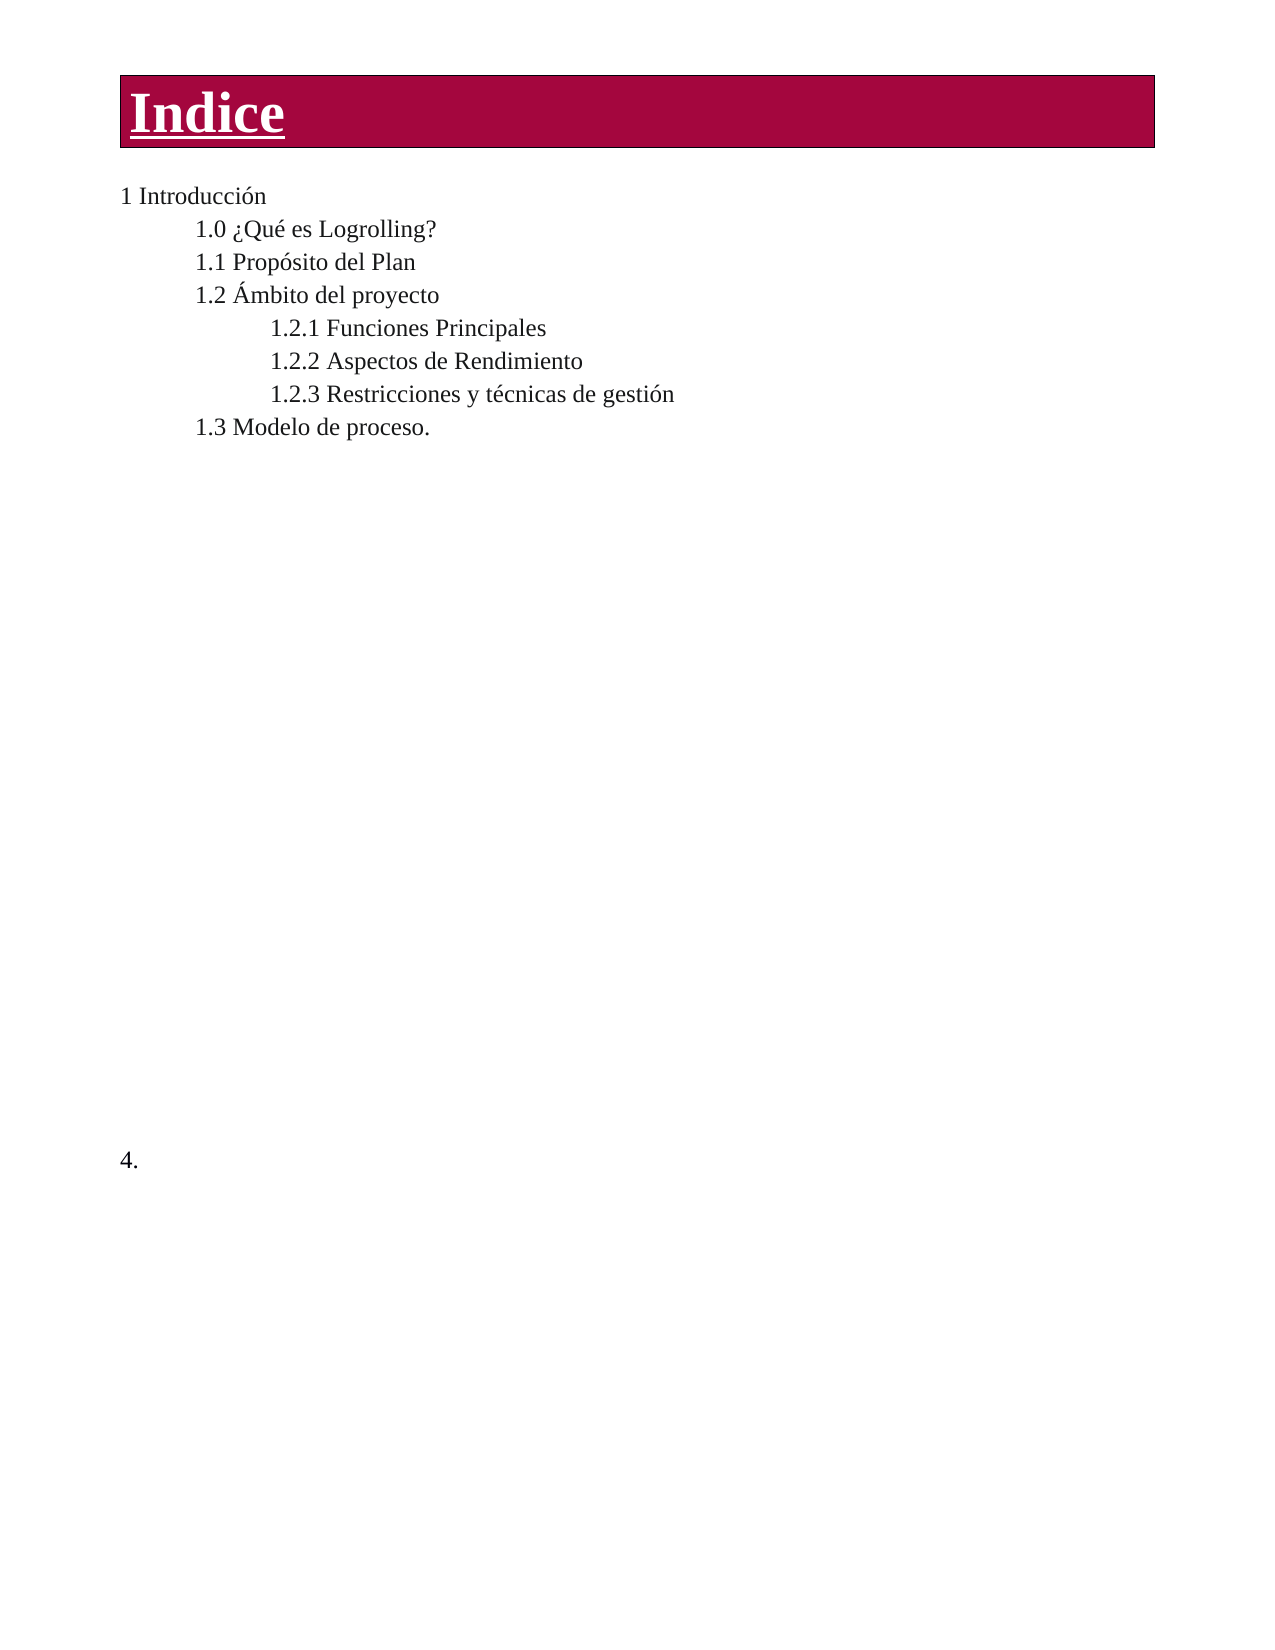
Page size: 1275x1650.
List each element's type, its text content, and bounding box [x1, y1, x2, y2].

text 1.0 ¿Qué es Logrolling? [195, 214, 1155, 243]
text Error: No se encuentra la fuente de referencia [120, 524, 1155, 564]
text Error: No se encuentra la fuente de referencia [120, 615, 1155, 655]
text 4.Error: No se encuentra la fuente de referencia [120, 1138, 1155, 1177]
text Error: No se encuentra la fuente de referencia [120, 1059, 1155, 1099]
text 1.2 Ámbito del proyecto [195, 280, 1155, 309]
text 1.3 Modelo de proceso. [195, 412, 1155, 441]
text Error: No se encuentra la fuente de referencia [120, 570, 1155, 609]
text Error: No se encuentra la fuente de referencia [120, 922, 1155, 962]
text Error: No se encuentra la fuente de referencia [195, 707, 1155, 746]
text Error: No se encuentra la fuente de referencia [120, 968, 1155, 1007]
text Error: No se encuentra la fuente de referencia [120, 1320, 1155, 1360]
text Error: No se encuentra la fuente de referencia [195, 661, 1155, 701]
text Error: No se encuentra la fuente de referencia [120, 1229, 1155, 1269]
text Error: No se encuentra la fuente de referencia [120, 478, 1155, 518]
text Error: No se encuentra la fuente de referencia [120, 1183, 1155, 1223]
text Error: No se encuentra la fuente de referencia [120, 1274, 1155, 1314]
text Error: No se encuentra la fuente de referencia [120, 831, 1155, 871]
title Indice [121, 76, 1154, 147]
text 1.1 Propósito del Plan [195, 247, 1155, 276]
text Error: No se encuentra la fuente de referencia [120, 877, 1155, 916]
text 1.2.1 Funciones Principales [270, 313, 1155, 342]
text 1.2.3 Restricciones y técnicas de gestión [270, 379, 1155, 408]
text Error: No se encuentra la fuente de referencia [195, 752, 1155, 792]
text 1.2.2 Aspectos de Rendimiento [270, 346, 1155, 375]
text Error: No se encuentra la fuente de referencia [120, 1013, 1155, 1053]
text 1 Introducción [120, 181, 1155, 210]
